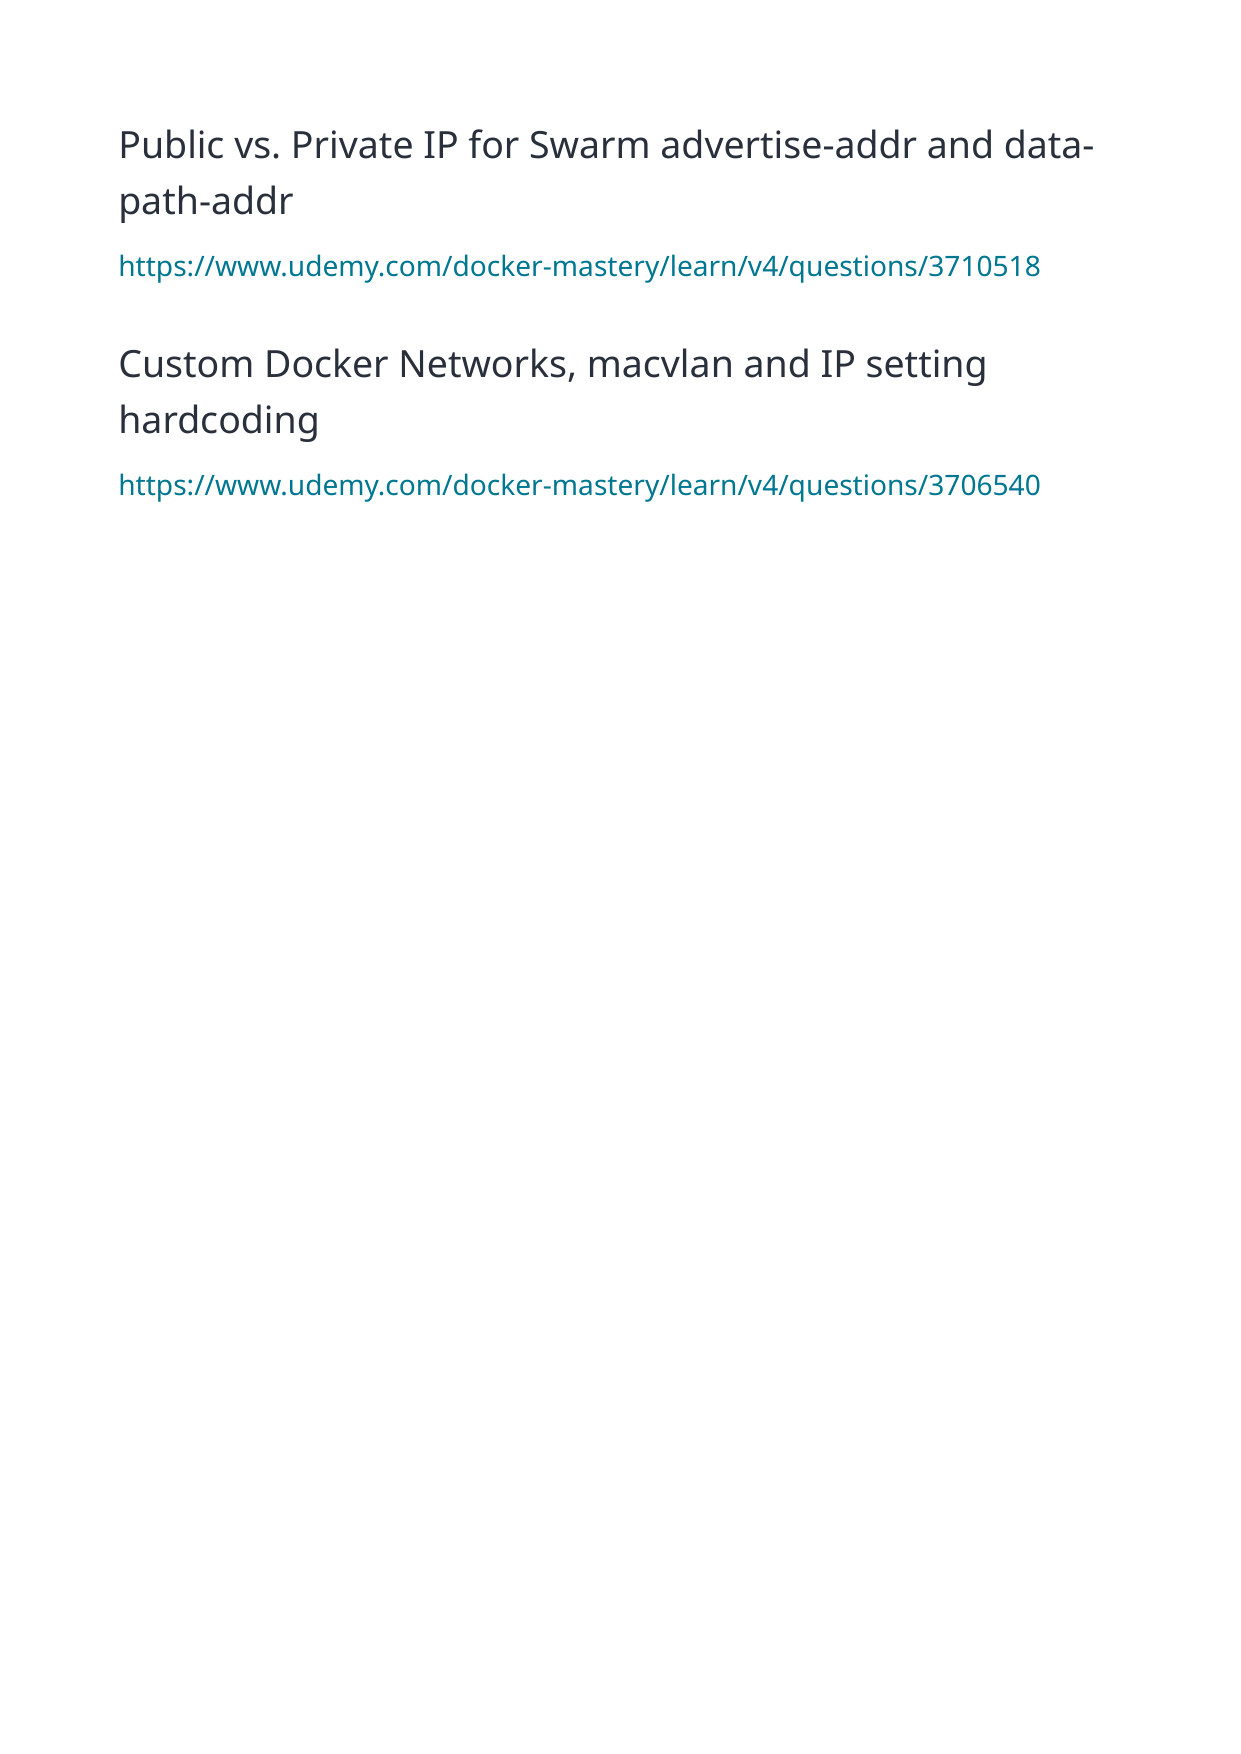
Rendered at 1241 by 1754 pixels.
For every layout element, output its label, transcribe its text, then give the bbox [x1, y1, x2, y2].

subtitle Public vs. Private IP for Swarm advertise-addr and data-path-addr [118, 118, 1122, 225]
text https://www.udemy.com/docker-mastery/learn/v4/questions/3710518 [118, 246, 1122, 284]
text https://www.udemy.com/docker-mastery/learn/v4/questions/3706540 [118, 465, 1122, 503]
subtitle Custom Docker Networks, macvlan and IP setting hardcoding [118, 337, 1122, 444]
